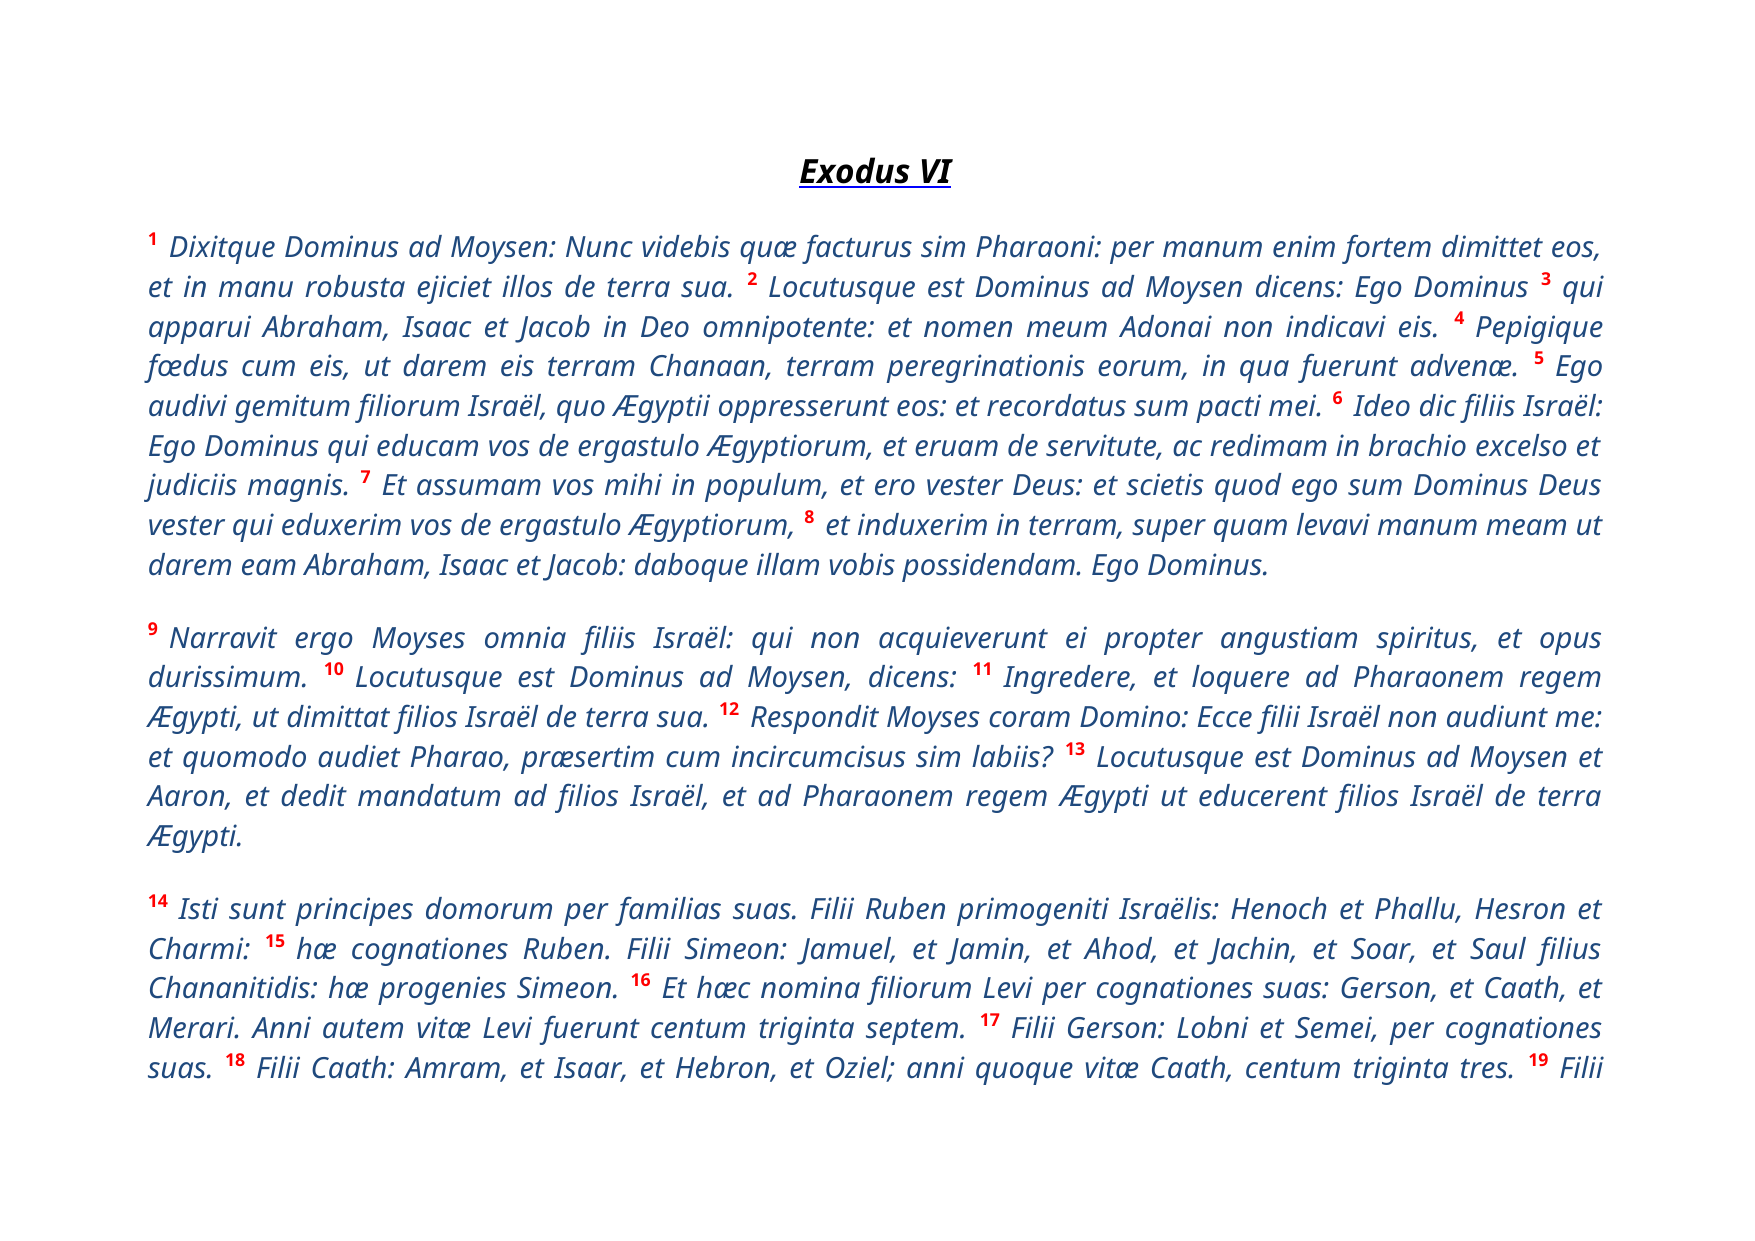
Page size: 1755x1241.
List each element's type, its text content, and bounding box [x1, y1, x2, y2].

text 14 Isti sunt principes domorum per familias suas. Filii Ruben primogeniti Israëlis: Henoch et Phallu, Hesron et Charmi: 15 hæ cognationes Ruben. Filii Simeon: Jamuel, et Jamin, et Ahod, et Jachin, et Soar, et Saul filius Chananitidis: hæ progenies Simeon. 16 Et hæc nomina filiorum Levi per cognationes suas: Gerson, et Caath, et Merari. Anni autem vitæ Levi fuerunt centum triginta septem. 17 Filii Gerson: Lobni et Semei, per cognationes suas. 18 Filii Caath: Amram, et Isaar, et Hebron, et Oziel; anni quoque vitæ Caath, centum triginta tres. 19 Filii [148, 888, 1606, 1087]
text Exodus VI [148, 148, 1606, 193]
text 9 Narravit ergo Moyses omnia filiis Israël: qui non acquieverunt ei propter angustiam spiritus, et opus durissimum. 10 Locutusque est Dominus ad Moysen, dicens: 11 Ingredere, et loquere ad Pharaonem regem Ægypti, ut dimittat filios Israël de terra sua. 12 Respondit Moyses coram Domino: Ecce filii Israël non audiunt me: et quomodo audiet Pharao, præsertim cum incircumcisus sim labiis? 13 Locutusque est Dominus ad Moysen et Aaron, et dedit mandatum ad filios Israël, et ad Pharaonem regem Ægypti ut educerent filios Israël de terra Ægypti. [148, 617, 1606, 855]
text 1 Dixitque Dominus ad Moysen: Nunc videbis quæ facturus sim Pharaoni: per manum enim fortem dimittet eos, et in manu robusta ejiciet illos de terra sua. 2 Locutusque est Dominus ad Moysen dicens: Ego Dominus 3 qui apparui Abraham, Isaac et Jacob in Deo omnipotente: et nomen meum Adonai non indicavi eis. 4 Pepigique fœdus cum eis, ut darem eis terram Chanaan, terram peregrinationis eorum, in qua fuerunt advenæ. 5 Ego audivi gemitum filiorum Israël, quo Ægyptii oppresserunt eos: et recordatus sum pacti mei. 6 Ideo dic filiis Israël: Ego Dominus qui educam vos de ergastulo Ægyptiorum, et eruam de servitute, ac redimam in brachio excelso et judiciis magnis. 7 Et assumam vos mihi in populum, et ero vester Deus: et scietis quod ego sum Dominus Deus vester qui eduxerim vos de ergastulo Ægyptiorum, 8 et induxerim in terram, super quam levavi manum meam ut darem eam Abraham, Isaac et Jacob: daboque illam vobis possidendam. Ego Dominus. [148, 226, 1606, 584]
